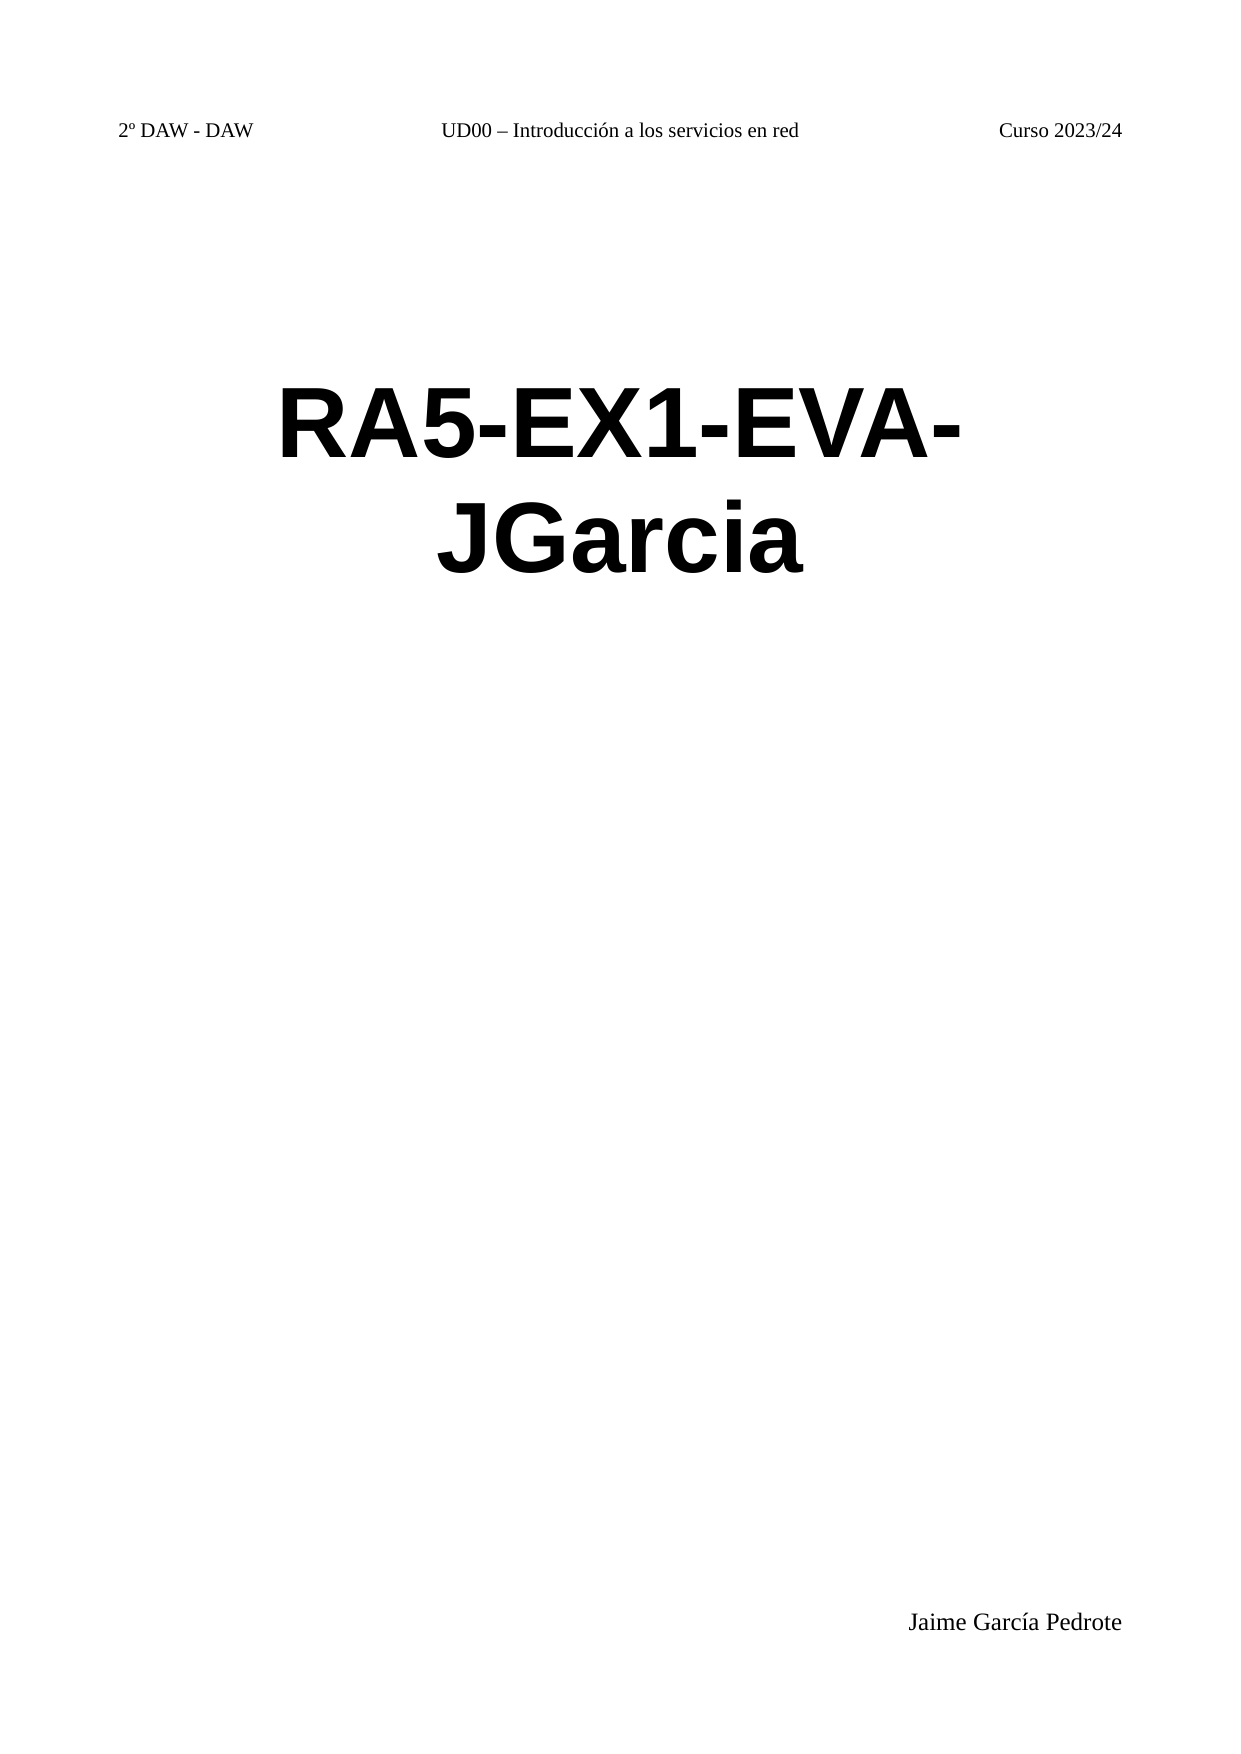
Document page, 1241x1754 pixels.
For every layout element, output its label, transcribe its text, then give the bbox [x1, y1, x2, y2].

title RA5-EX1-EVA-JGarcia [118, 363, 1122, 593]
